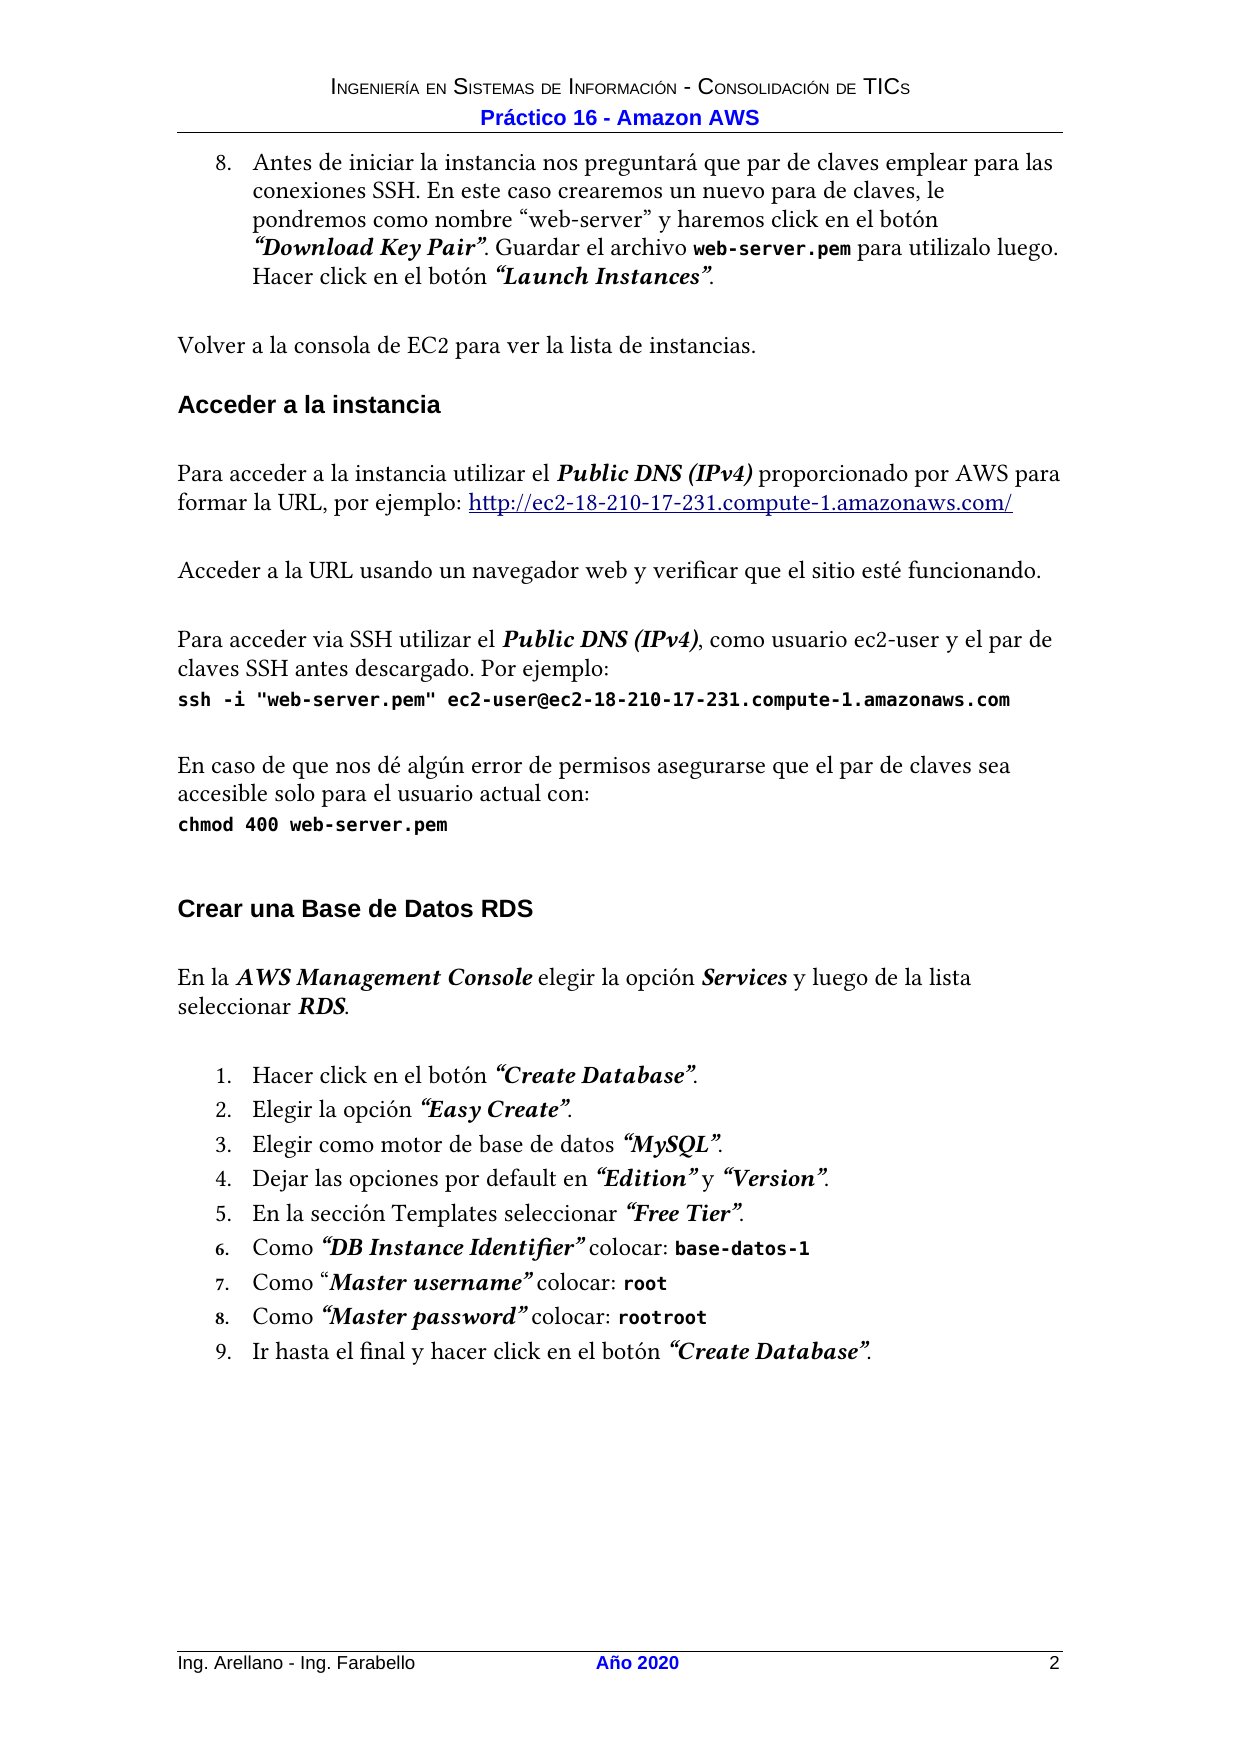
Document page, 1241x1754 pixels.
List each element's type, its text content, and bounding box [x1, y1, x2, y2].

text En caso de que nos dé algún error de permisos asegurarse que el par de claves sea accesible solo para el usuario actual con: [177, 751, 1063, 808]
text Para acceder a la instancia utilizar el Public DNS (IPv4) proporcionado por AWS para formar la URL, por ejemplo: http://ec2-18-210-17-231.compute-1.amazonaws.com/ [177, 459, 1063, 516]
text Acceder a la URL usando un navegador web y verificar que el sitio esté funcionando. [177, 557, 1063, 585]
text Para acceder via SSH utilizar el Public DNS (IPv4), como usuario ec2-user y el par de claves SSH antes descargado. Por ejemplo: [177, 626, 1063, 683]
list Elegir la opción “Easy Create”. [215, 1096, 1063, 1124]
list Ir hasta el final y hacer click en el botón “Create Database”. [215, 1337, 1063, 1365]
list Hacer click en el botón “Create Database”. [215, 1061, 1063, 1089]
subtitle Crear una Base de Datos RDS [177, 895, 1063, 923]
text Volver a la consola de EC2 para ver la lista de instancias. [177, 331, 1063, 359]
list Dejar las opciones por default en “Edition” y “Version”. [215, 1164, 1063, 1193]
text chmod 400 web-server.pem [177, 814, 1063, 836]
list En la sección Templates seleccionar “Free Tier”. [215, 1199, 1063, 1227]
text ssh -i "web-server.pem" ec2-user@ec2-18-210-17-231.compute-1.amazonaws.com [177, 688, 1063, 711]
list Como “Master password” colocar: rootroot [215, 1302, 1063, 1331]
text En la AWS Management Console elegir la opción Services y luego de la lista seleccionar RDS. [177, 963, 1063, 1021]
subtitle Acceder a la instancia [177, 390, 1063, 418]
list Elegir como motor de base de datos “MySQL”. [215, 1130, 1063, 1158]
list Como “DB Instance Identifier” colocar: base-datos-1 [215, 1233, 1063, 1262]
list Como “Master username” colocar: root [215, 1268, 1063, 1296]
list Antes de iniciar la instancia nos preguntará que par de claves emplear para las conexiones SSH. En este caso crearemos un nuevo para de claves, le pondremos como nombre “web-server” y haremos click en el botón “Download Key Pair”. Guardar el archivo web-server.pem para utilizalo luego. Hacer click en el botón “Launch Instances”. [215, 148, 1063, 290]
